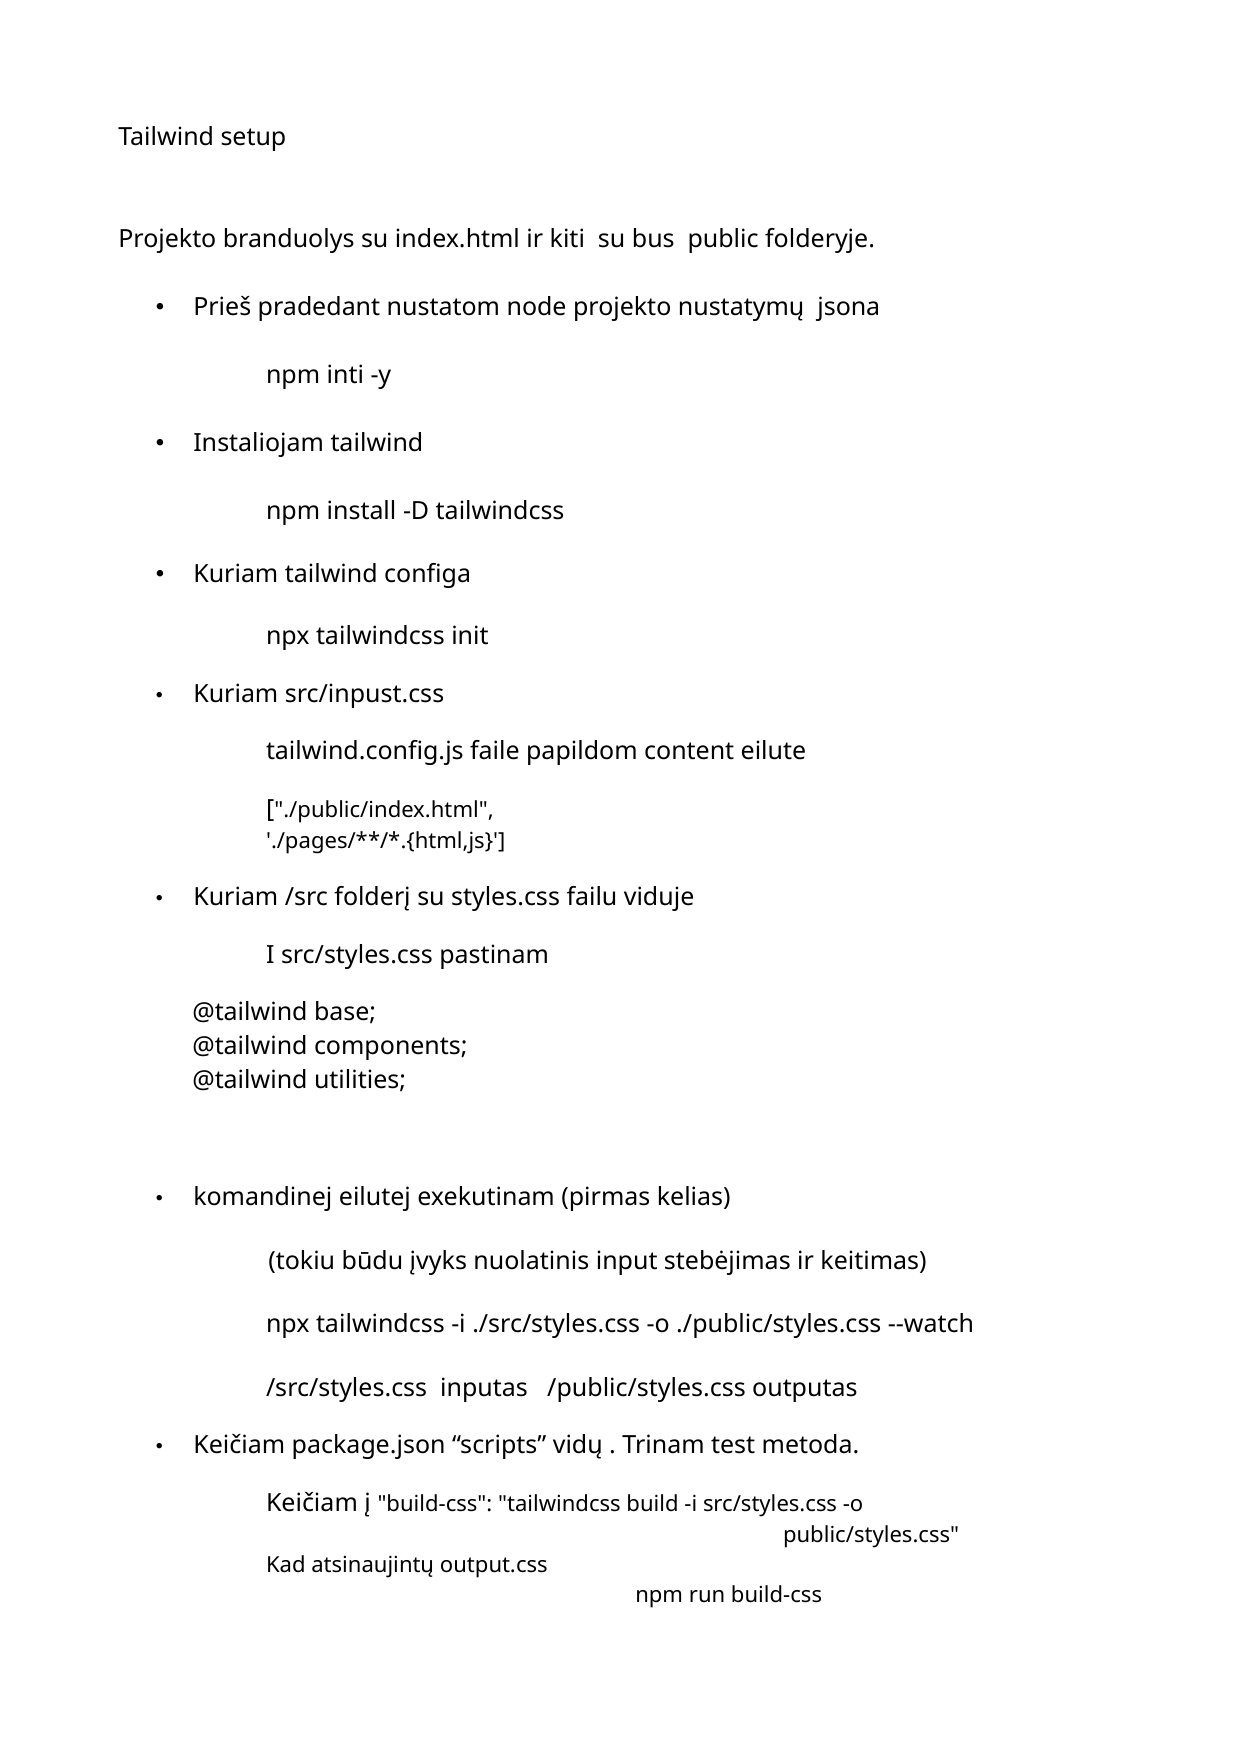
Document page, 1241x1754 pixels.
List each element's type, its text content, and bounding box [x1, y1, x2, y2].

text @tailwind base; [118, 994, 1122, 1028]
text tailwind.config.js faile papildom content eilute [118, 733, 1122, 767]
list Prieš pradedant nustatom node projekto nustatymų jsona [156, 288, 1122, 322]
text I src/styles.css pastinam [118, 936, 1122, 970]
text @tailwind components; [118, 1028, 1122, 1062]
text Kad atsinaujintų output.css [118, 1549, 1122, 1579]
text npx tailwindcss -i ./src/styles.css -o ./public/styles.css --watch [118, 1306, 1122, 1340]
text Tailwind setup [118, 118, 1122, 152]
text npm run build-css [118, 1579, 1122, 1609]
list komandinej eilutej exekutinam (pirmas kelias) [156, 1179, 1122, 1213]
text npx tailwindcss init [118, 618, 1122, 652]
text Keičiam į "build-css": "tailwindcss build -i src/styles.css -o public/styles.css" [118, 1485, 1122, 1549]
list Keičiam package.json “scripts” vidų . Trinam test metoda. [156, 1427, 1122, 1461]
list Kuriam src/inpust.css [156, 675, 1122, 709]
list Kuriam tailwind configa [156, 555, 1122, 589]
text './pages/**/*.{html,js}'] [118, 825, 1122, 855]
text Projekto branduolys su index.html ir kiti su bus public folderyje. [118, 220, 1122, 254]
text /src/styles.css inputas /public/styles.css outputas [118, 1369, 1122, 1403]
text npm install -D tailwindcss [118, 493, 1122, 527]
text @tailwind utilities; [118, 1062, 1122, 1096]
list (tokiu būdu įvyks nuolatinis input stebėjimas ir keitimas) [231, 1242, 1122, 1276]
list Instaliojam tailwind [156, 425, 1122, 459]
text npm inti -y [118, 357, 1122, 391]
list Kuriam /src folderį su styles.css failu viduje [156, 878, 1122, 913]
text ["./public/index.html", [118, 791, 1122, 825]
